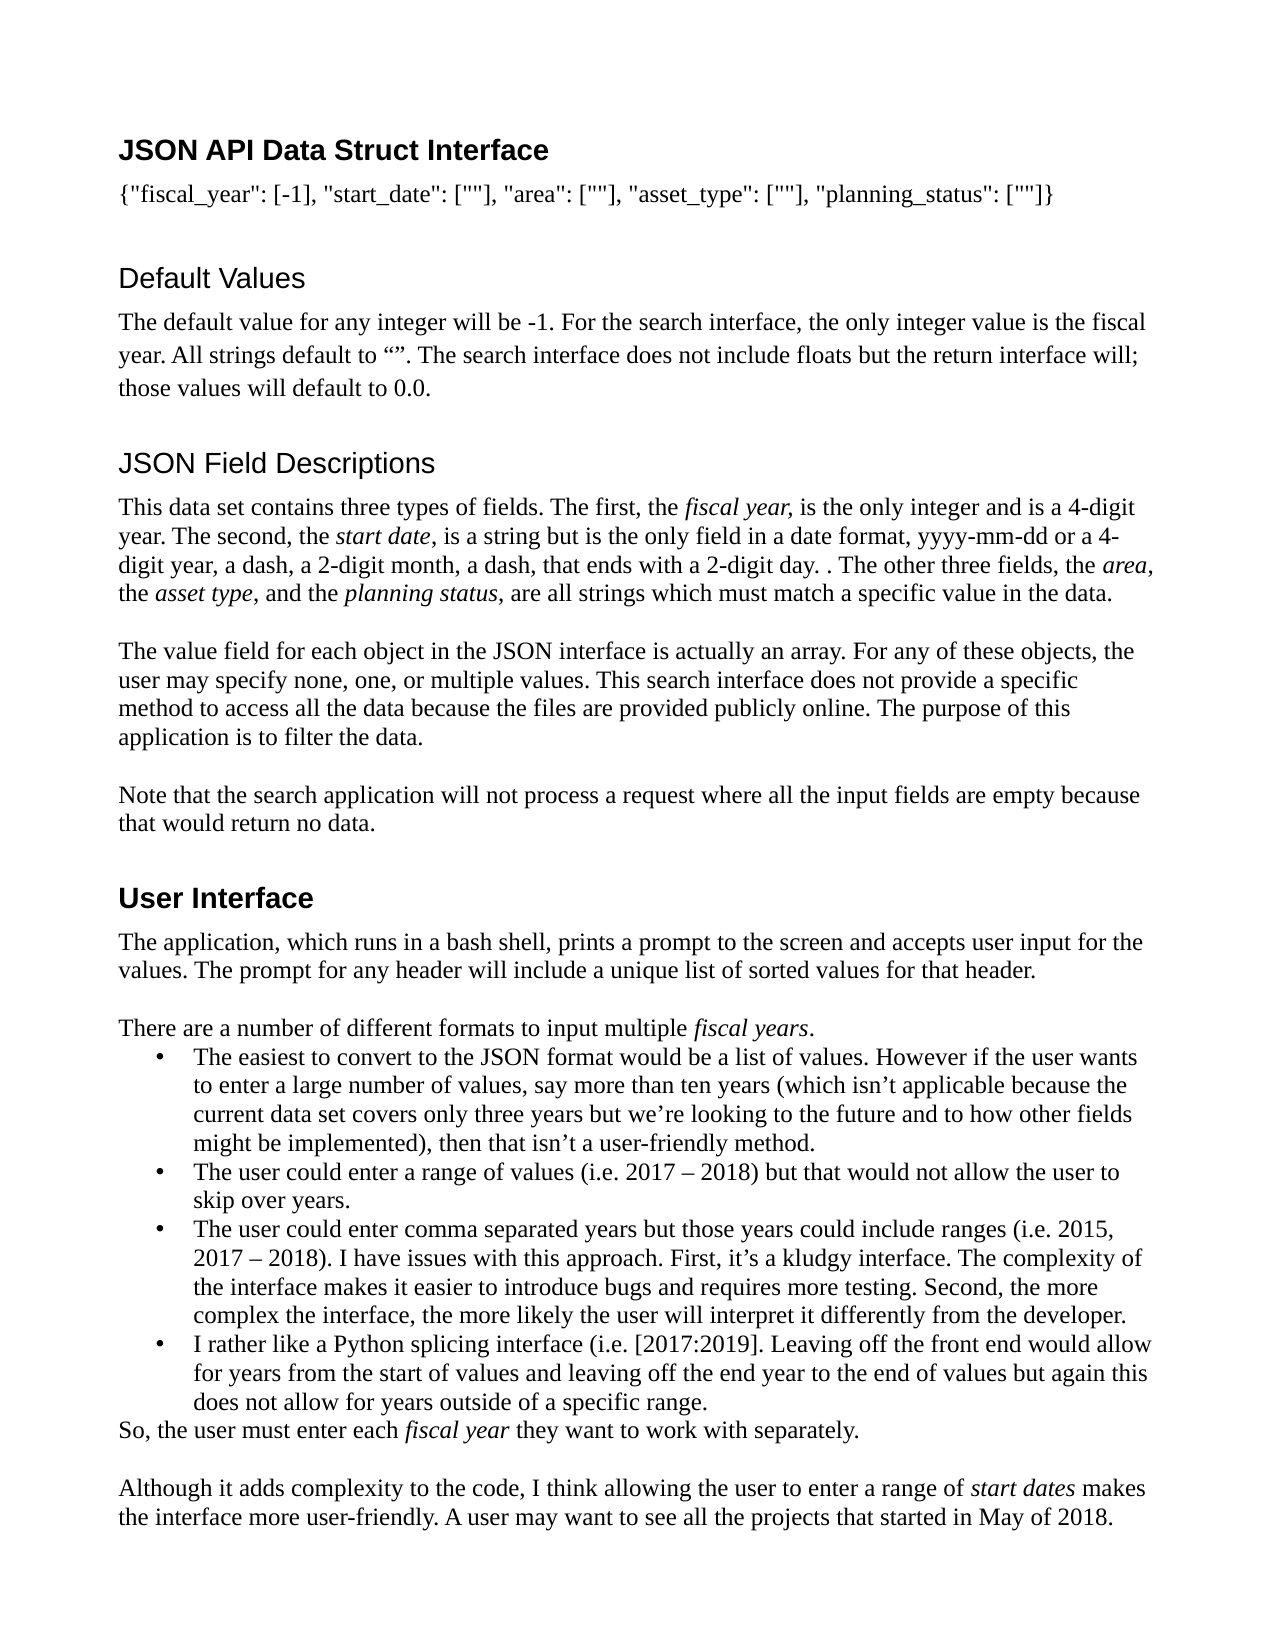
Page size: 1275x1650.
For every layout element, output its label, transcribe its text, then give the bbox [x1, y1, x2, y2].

text The default value for any integer will be -1. For the search interface, the only integer value is the fiscal year. All strings default to “”. The search interface does not include floats but the return interface will; those values will default to 0.0. [118, 307, 1157, 402]
text Note that the search application will not process a request where all the input fields are empty because that would return no data. [118, 780, 1157, 837]
text Although it adds complexity to the code, I think allowing the user to enter a range of start dates makes the interface more user-friendly. A user may want to see all the projects that started in May of 2018. [118, 1473, 1157, 1531]
subtitle Default Values [118, 261, 1157, 295]
list The user could enter comma separated years but those years could include ranges (i.e. 2015, 2017 – 2018). I have issues with this approach. First, it’s a kludgy interface. The complexity of the interface makes it easier to introduce bugs and requires more testing. Second, the more complex the interface, the more likely the user will interpret it differently from the developer. [156, 1214, 1157, 1329]
subtitle User Interface [118, 881, 1157, 914]
list I rather like a Python splicing interface (i.e. [2017:2019]. Leaving off the front end would allow for years from the start of values and leaving off the end year to the end of values but again this does not allow for years outside of a specific range. [156, 1329, 1157, 1416]
text This data set contains three types of fields. The first, the fiscal year, is the only integer and is a 4-digit year. The second, the start date, is a string but is the only field in a date format, yyyy-mm-dd or a 4-digit year, a dash, a 2-digit month, a dash, that ends with a 2-digit day. . The other three fields, the area, the asset type, and the planning status, are all strings which must match a specific value in the data. [118, 492, 1157, 607]
subtitle JSON API Data Struct Interface [118, 133, 1157, 166]
subtitle JSON Field Descriptions [118, 446, 1157, 480]
list The user could enter a range of values (i.e. 2017 – 2018) but that would not allow the user to skip over years. [156, 1157, 1157, 1214]
text So, the user must enter each fiscal year they want to work with separately. [118, 1416, 1157, 1444]
text {"fiscal_year": [-1], "start_date": [""], "area": [""], "asset_type": [""], "planning_status": [""]} [118, 179, 1157, 208]
list The easiest to convert to the JSON format would be a list of values. However if the user wants to enter a large number of values, say more than ten years (which isn’t applicable because the current data set covers only three years but we’re looking to the future and to how other fields might be implemented), then that isn’t a user-friendly method. [156, 1042, 1157, 1157]
text There are a number of different formats to input multiple fiscal years. [118, 1013, 1157, 1042]
text The application, which runs in a bash shell, prints a prompt to the screen and accepts user input for the values. The prompt for any header will include a unique list of sorted values for that header. [118, 927, 1157, 984]
text The value field for each object in the JSON interface is actually an array. For any of these objects, the user may specify none, one, or multiple values. This search interface does not provide a specific method to access all the data because the files are provided publicly online. The purpose of this application is to filter the data. [118, 636, 1157, 751]
